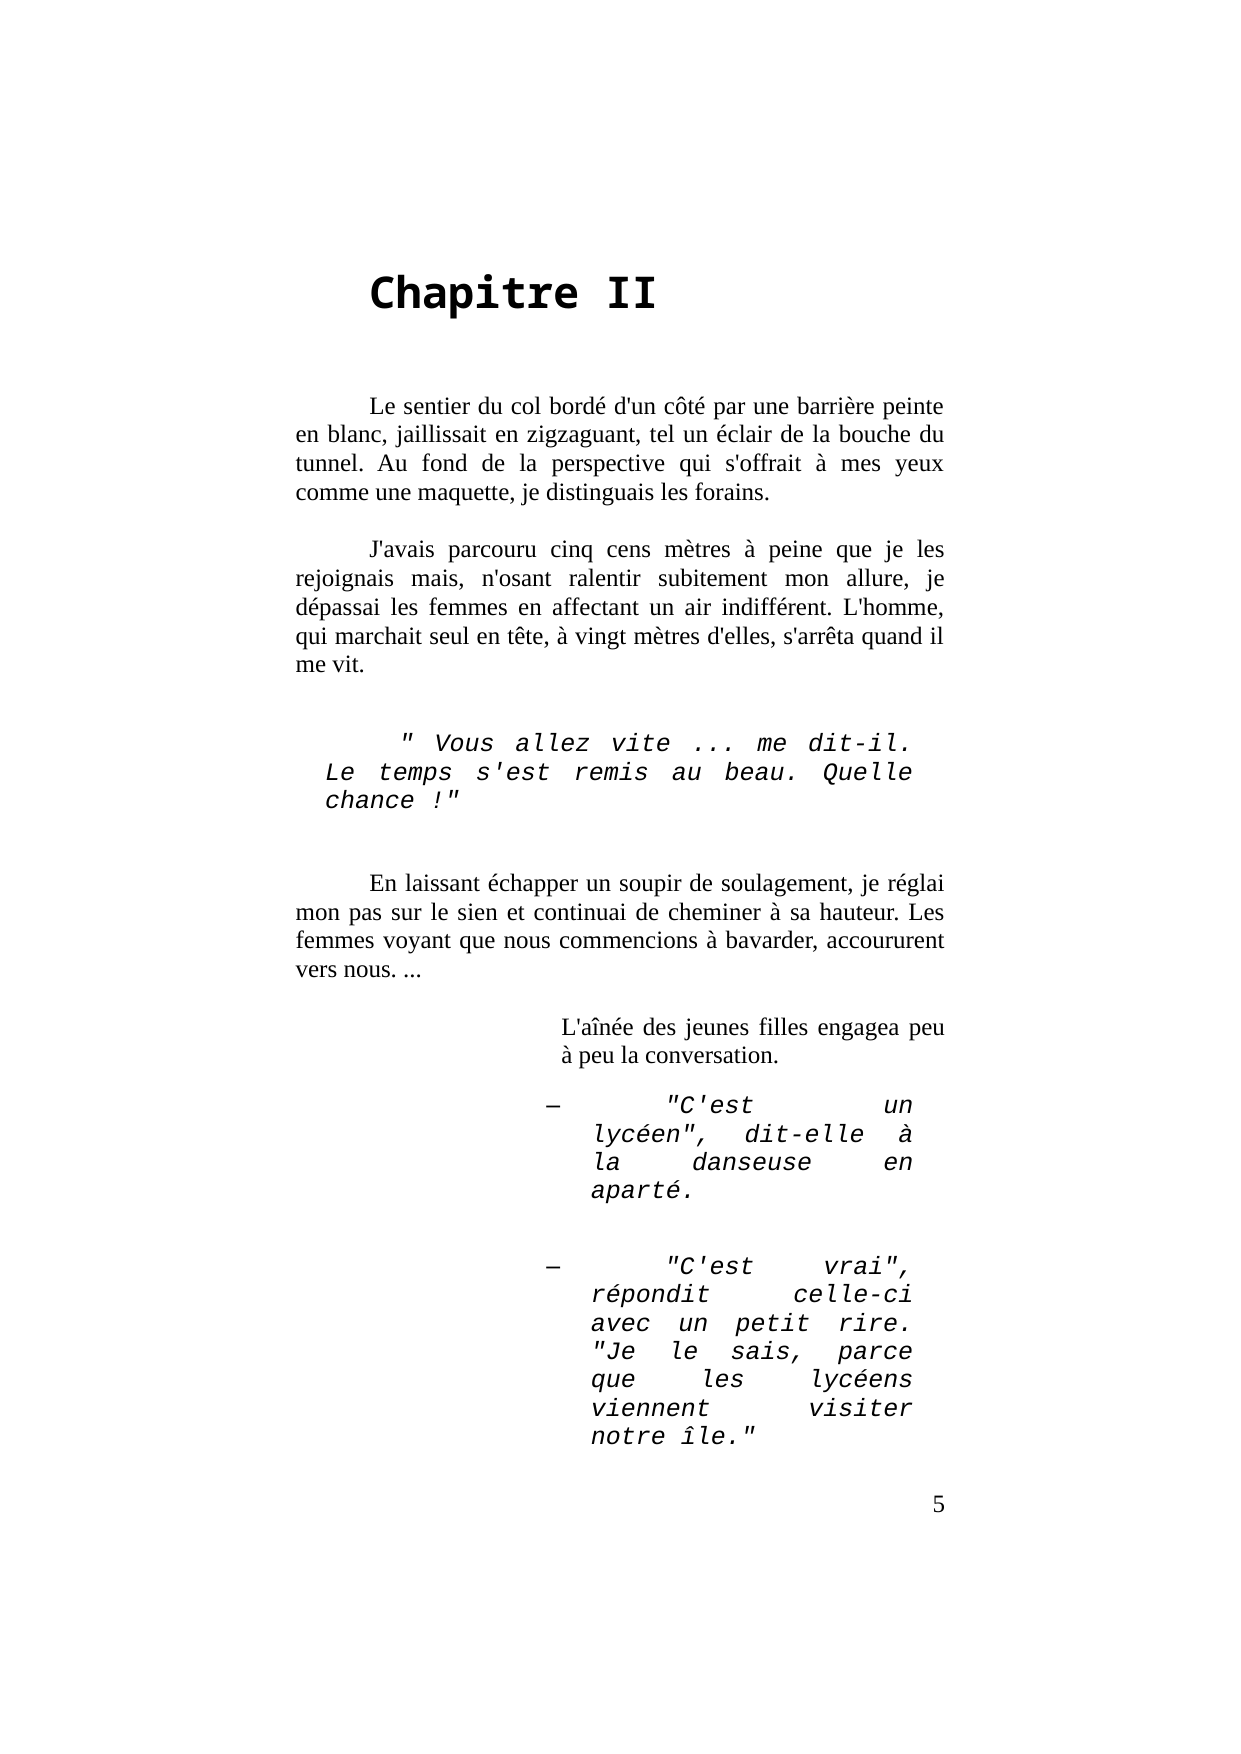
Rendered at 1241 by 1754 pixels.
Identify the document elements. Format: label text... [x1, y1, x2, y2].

text J'avais parcouru cinq cens mètres à peine que je les rejoignais mais, n'osant ralentir subitement mon allure, je dépassai les femmes en affectant un air indifférent. L'homme, qui marchait seul en tête, à vingt mètres d'elles, s'arrêta quand il me vit. [295, 534, 945, 678]
text " Vous allez vite ... me dit-il. Le temps s'est remis au beau. Quelle chance !" [325, 731, 915, 816]
list "C'est un lycéen", dit-elle à la danseuse en aparté. [472, 1093, 915, 1206]
list "C'est vrai", répondit celle-ci avec un petit rire. "Je le sais, parce que les lycéens viennent visiter notre île." [472, 1254, 915, 1452]
text En laissant échapper un soupir de soulagement, je réglai mon pas sur le sien et continuai de cheminer à sa hauteur. Les femmes voyant que nous commencions à bavarder, accoururent vers nous. ... [295, 868, 945, 983]
subtitle Chapitre II [295, 261, 945, 321]
text Le sentier du col bordé d'un côté par une barrière peinte en blanc, jaillissait en zigzaguant, tel un éclair de la bouche du tunnel. Au fond de la perspective qui s'offrait à mes yeux comme une maquette, je distinguais les forains. [295, 391, 945, 506]
list L'aînée des jeunes filles engagea peu à peu la conversation. [443, 1012, 945, 1069]
